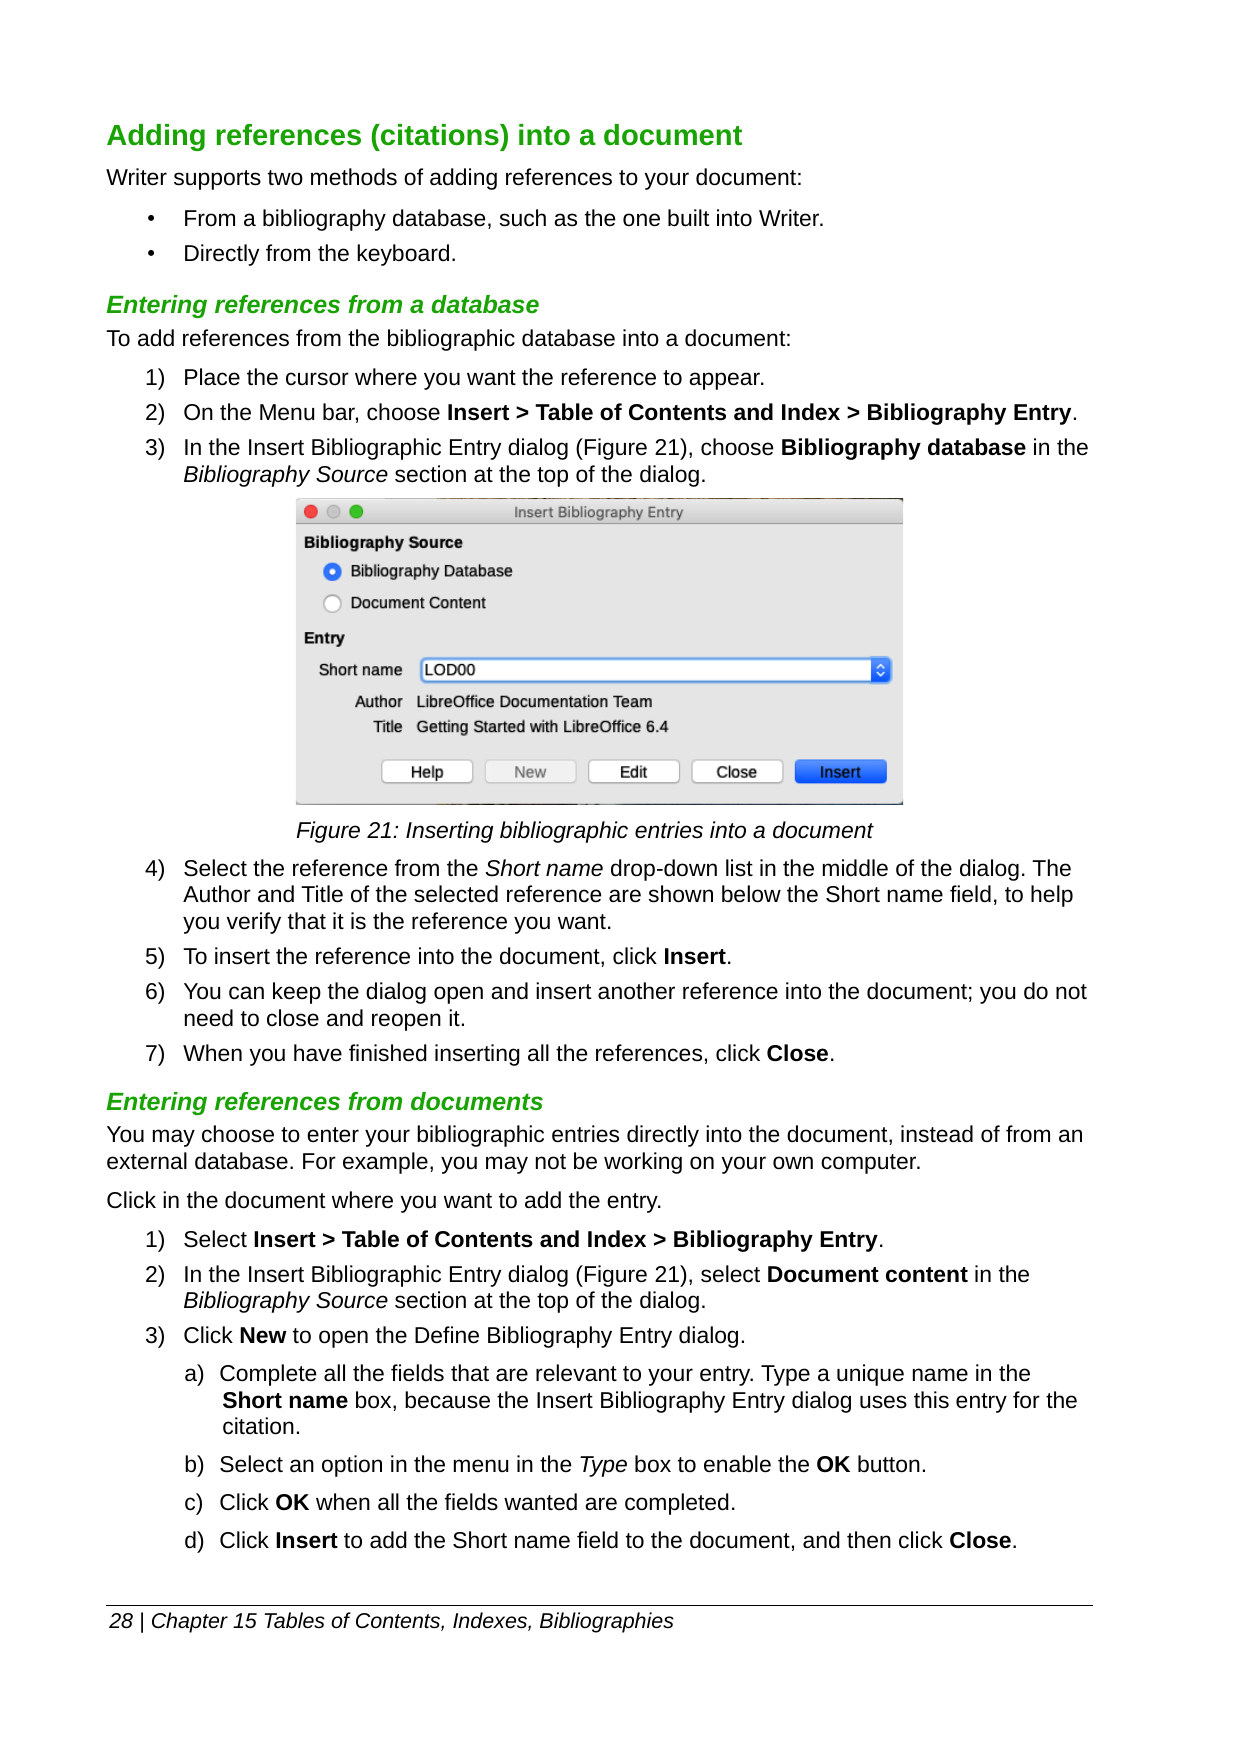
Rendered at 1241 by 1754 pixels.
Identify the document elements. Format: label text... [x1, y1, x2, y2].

list Click OK when all the fields wanted are completed. [181, 1486, 1093, 1519]
list To add references from the bibliographic database into a document: [106, 325, 1093, 351]
list When you have finished inserting all the references, click Close. [165, 1040, 1093, 1066]
text You may choose to enter your bibliographic entries directly into the document, instead of from an external database. For example, you may not be working on your own computer. [106, 1121, 1093, 1174]
subtitle Adding references (citations) into a document [106, 118, 1093, 152]
text Figure 21: Inserting bibliographic entries into a document [296, 817, 903, 843]
text Click in the document where you want to add the entry. [106, 1187, 1093, 1213]
list Place the cursor where you want the reference to appear. [165, 364, 1093, 390]
list Directly from the keyboard. [144, 237, 1093, 270]
list Writer supports two methods of adding references to your document: [106, 163, 1093, 190]
list Click New to open the Define Bibliography Entry dialog. [165, 1322, 1093, 1349]
list In the Insert Bibliographic Entry dialog (Figure 21), select Document content in the Bibliography Source section at the top of the dialog. [165, 1261, 1093, 1313]
list Select the reference from the Short name drop-down list in the middle of the dialog. The Author and Title of the selected reference are shown below the Short name field, to help you verify that it is the reference you want. [165, 855, 1093, 934]
list Select an option in the menu in the Type box to enable the OK button. [181, 1448, 1093, 1481]
list You can keep the dialog open and insert another reference into the document; you do not need to close and reopen it. [165, 978, 1093, 1031]
list In the Insert Bibliographic Entry dialog (Figure 21), choose Bibliography database in the Bibliography Source section at the top of the dialog. [165, 434, 1093, 487]
list On the Menu bar, choose Insert > Table of Contents and Index > Bibliography Entry. [165, 399, 1093, 425]
list From a bibliography database, such as the one built into Writer. [144, 202, 1093, 232]
list To insert the reference into the document, click Insert. [165, 943, 1093, 969]
list Select Insert > Table of Contents and Index > Bibliography Entry. [165, 1226, 1093, 1252]
list Complete all the fields that are relevant to your entry. Type a unique name in the Short name box, because the Insert Bibliography Entry dialog uses this entry for the citation. [181, 1357, 1093, 1442]
picture [295, 498, 904, 805]
subtitle Entering references from a database [106, 290, 1093, 319]
subtitle Entering references from documents [106, 1087, 1093, 1116]
list Click Insert to add the Short name field to the document, and then click Close. [181, 1524, 1093, 1557]
